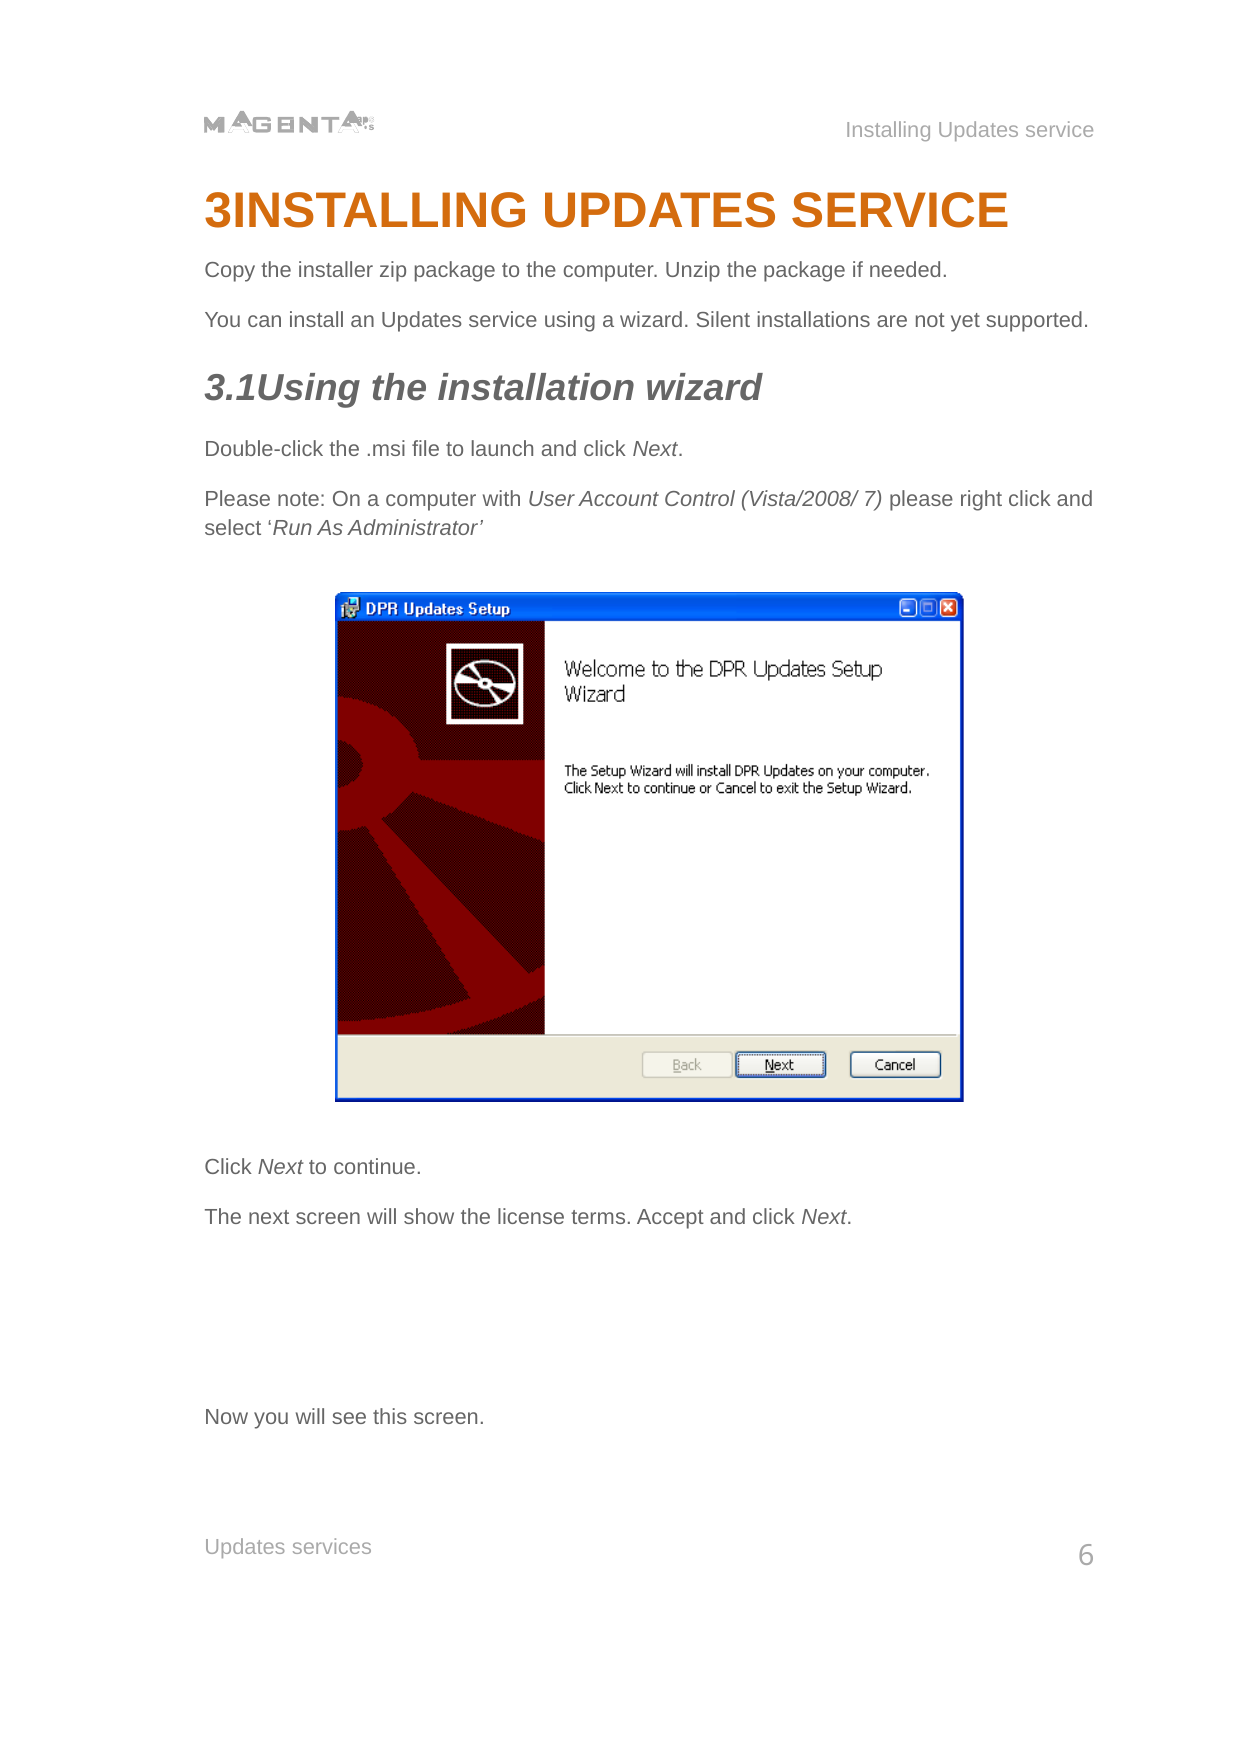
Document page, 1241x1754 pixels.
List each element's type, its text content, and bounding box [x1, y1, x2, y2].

text Please note: On a computer with User Account Control (Vista/2008/ 7) please right click and select ‘Run As Administrator’ [204, 483, 1094, 541]
text Double-click the .msi file to launch and click Next. [204, 433, 1094, 462]
text Click Next to continue. [204, 1151, 1094, 1180]
subtitle Using the installation wizard [204, 354, 1094, 412]
text The next screen will show the license terms. Accept and click Next. [204, 1201, 1094, 1230]
text Now you will see this screen. [204, 1401, 1094, 1430]
picture [335, 592, 964, 1102]
subtitle Installing Updates service [204, 181, 1094, 239]
text Copy the installer zip package to the computer. Unzip the package if needed. [204, 254, 1094, 283]
text You can install an Updates service using a wizard. Silent installations are not yet supported. [204, 304, 1094, 333]
